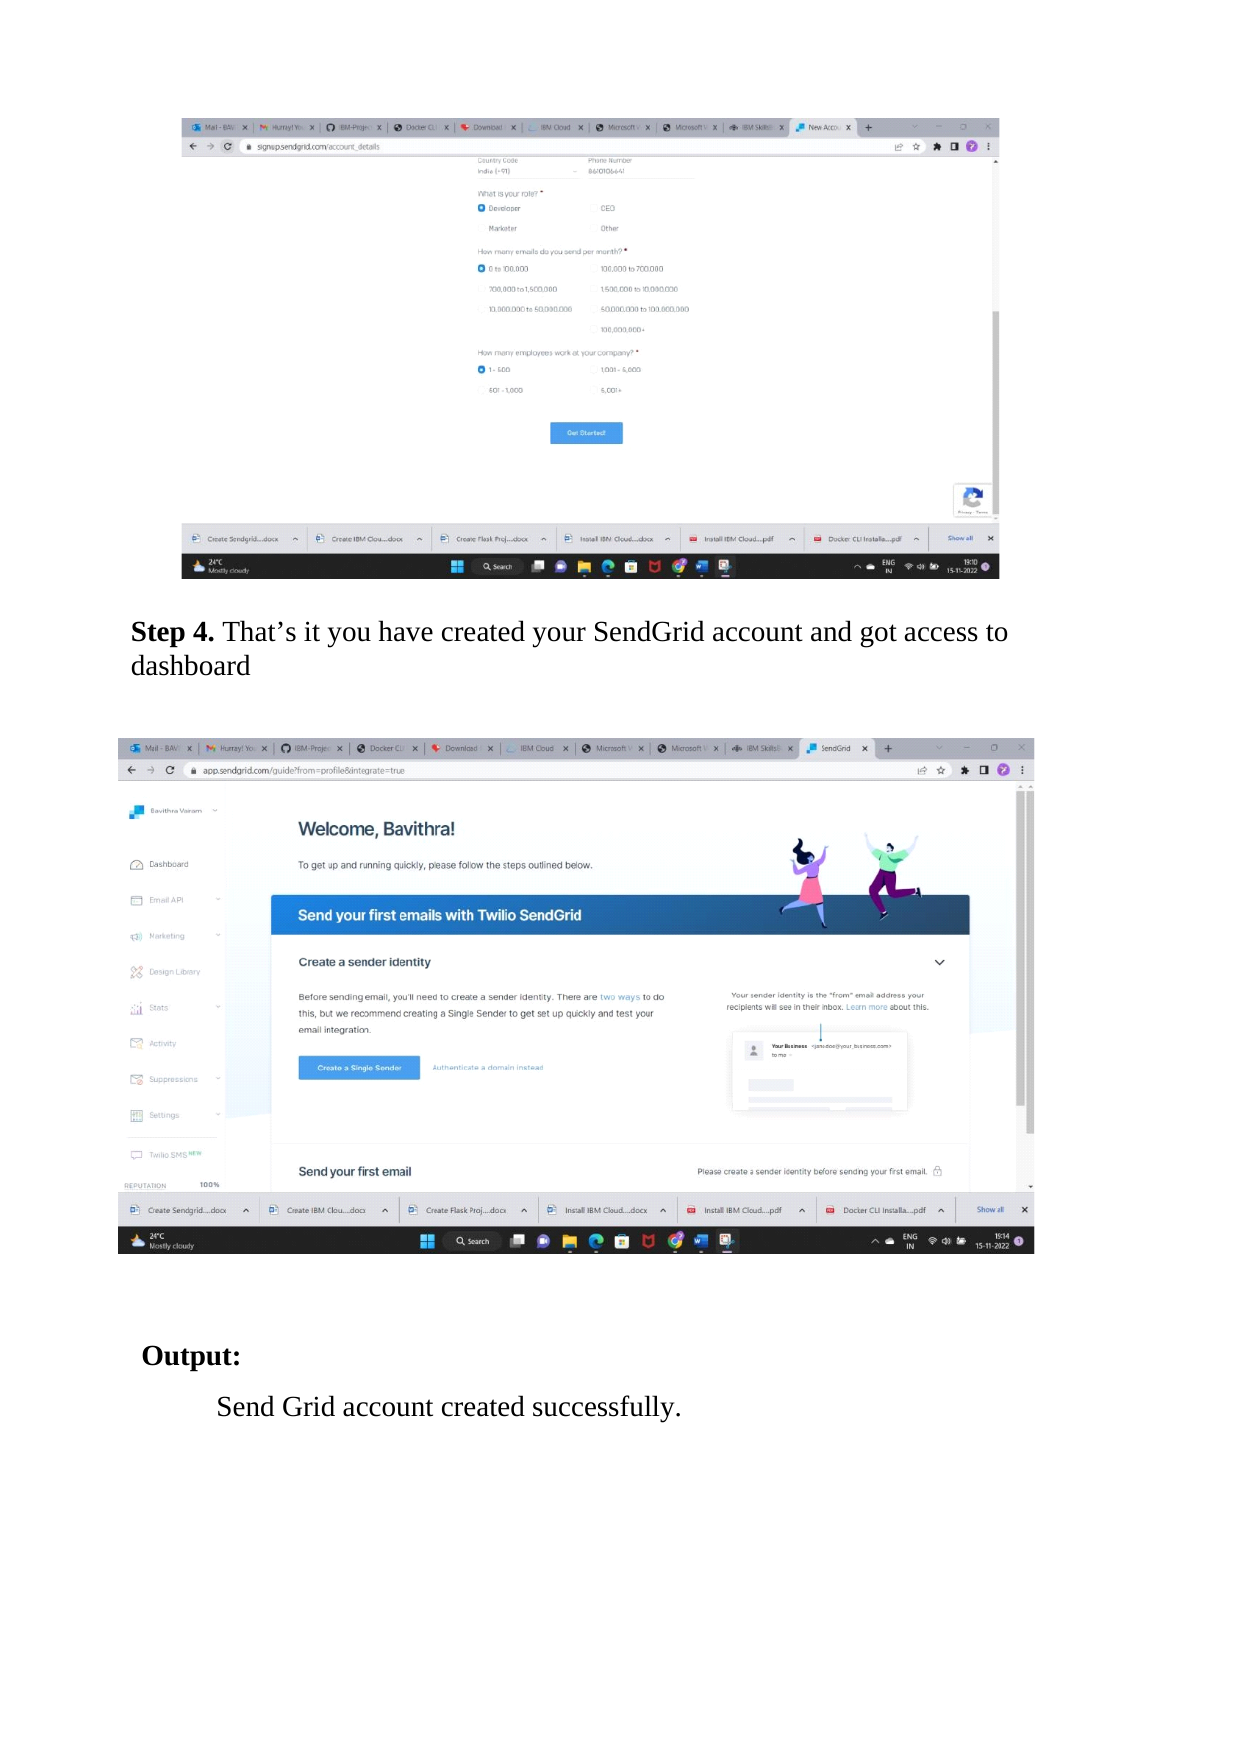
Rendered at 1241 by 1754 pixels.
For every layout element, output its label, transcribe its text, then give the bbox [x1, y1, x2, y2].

text Step 4. That’s it you have created your SendGrid account and got access to dashboard [131, 614, 1122, 682]
text Send Grid account created successfully. [216, 1389, 1122, 1422]
text Output: [141, 1338, 1122, 1372]
